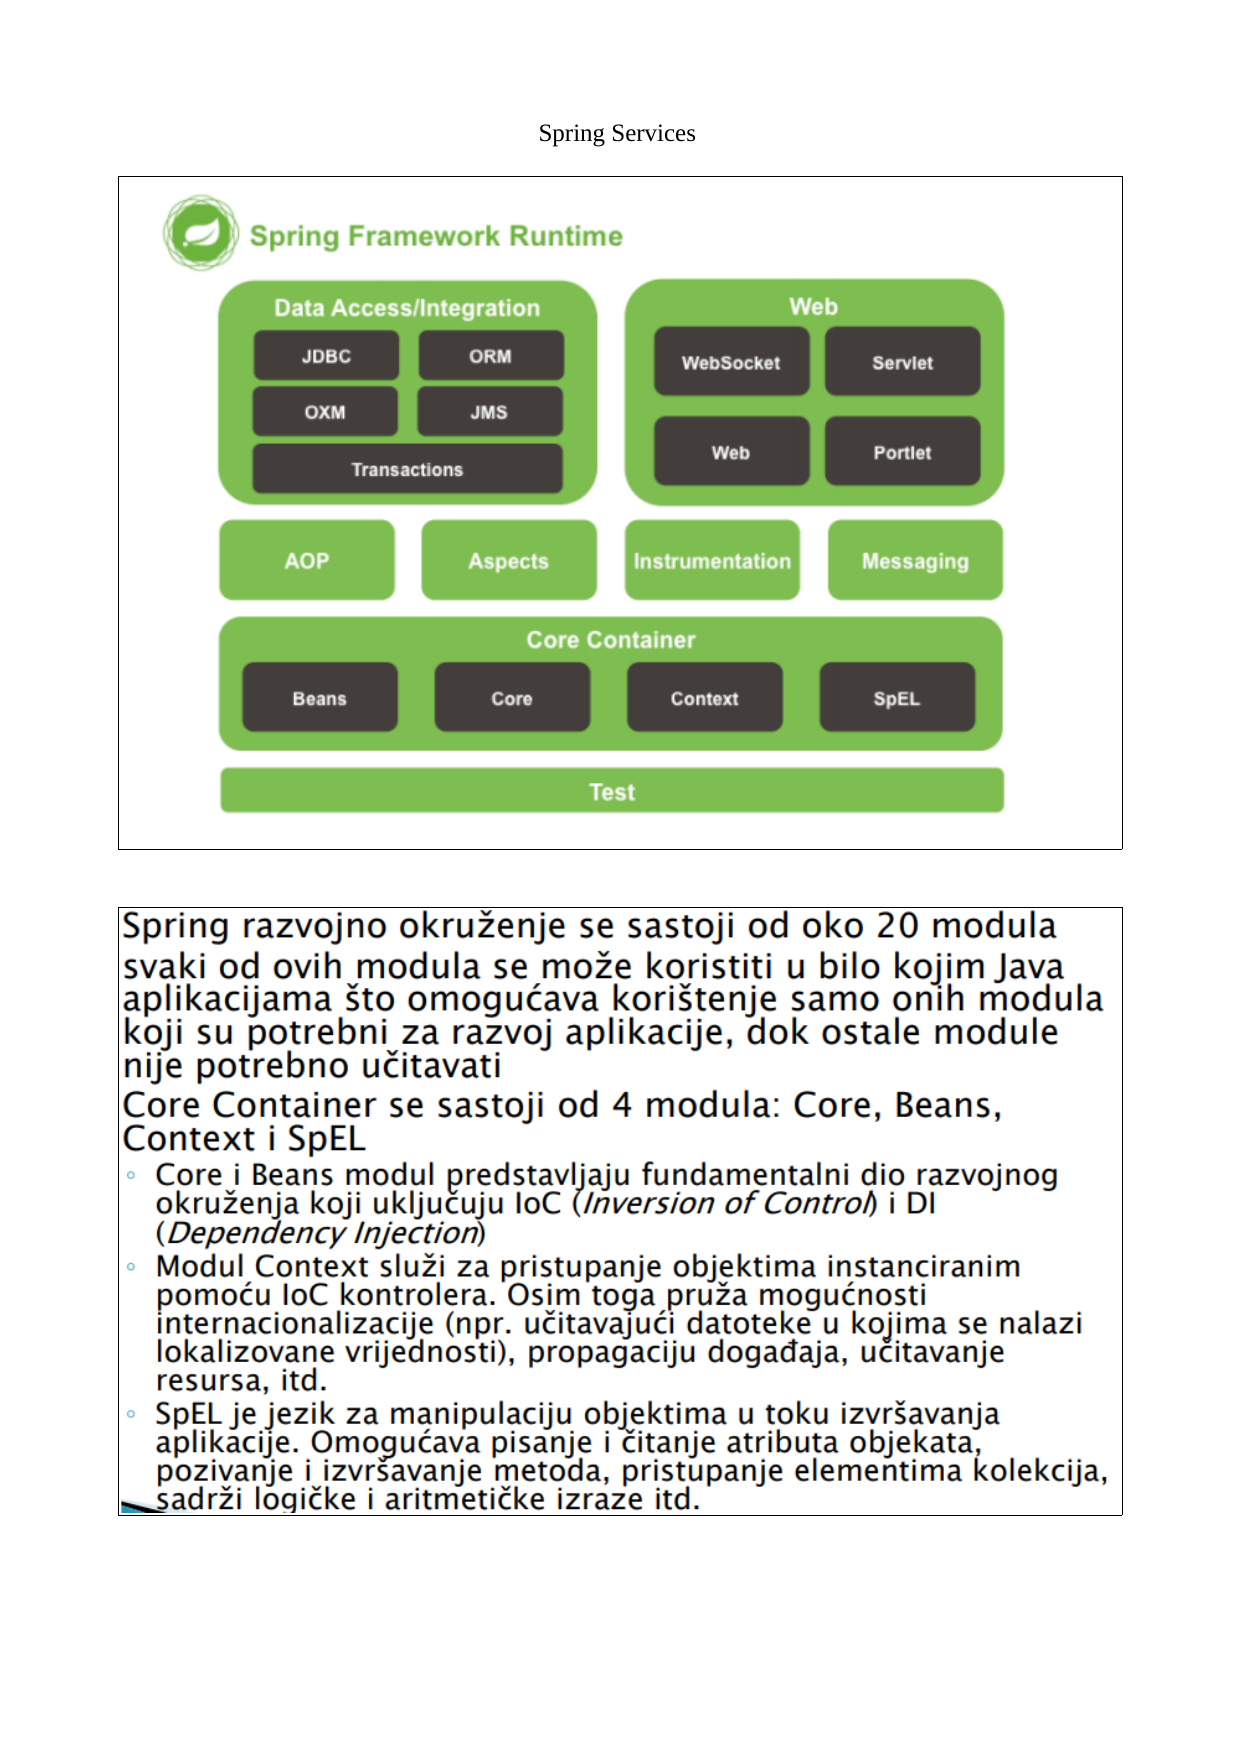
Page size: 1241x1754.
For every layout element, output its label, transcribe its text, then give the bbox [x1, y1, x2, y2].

picture [121, 910, 1119, 1513]
text Spring Services [118, 118, 1122, 147]
picture [121, 178, 1119, 847]
